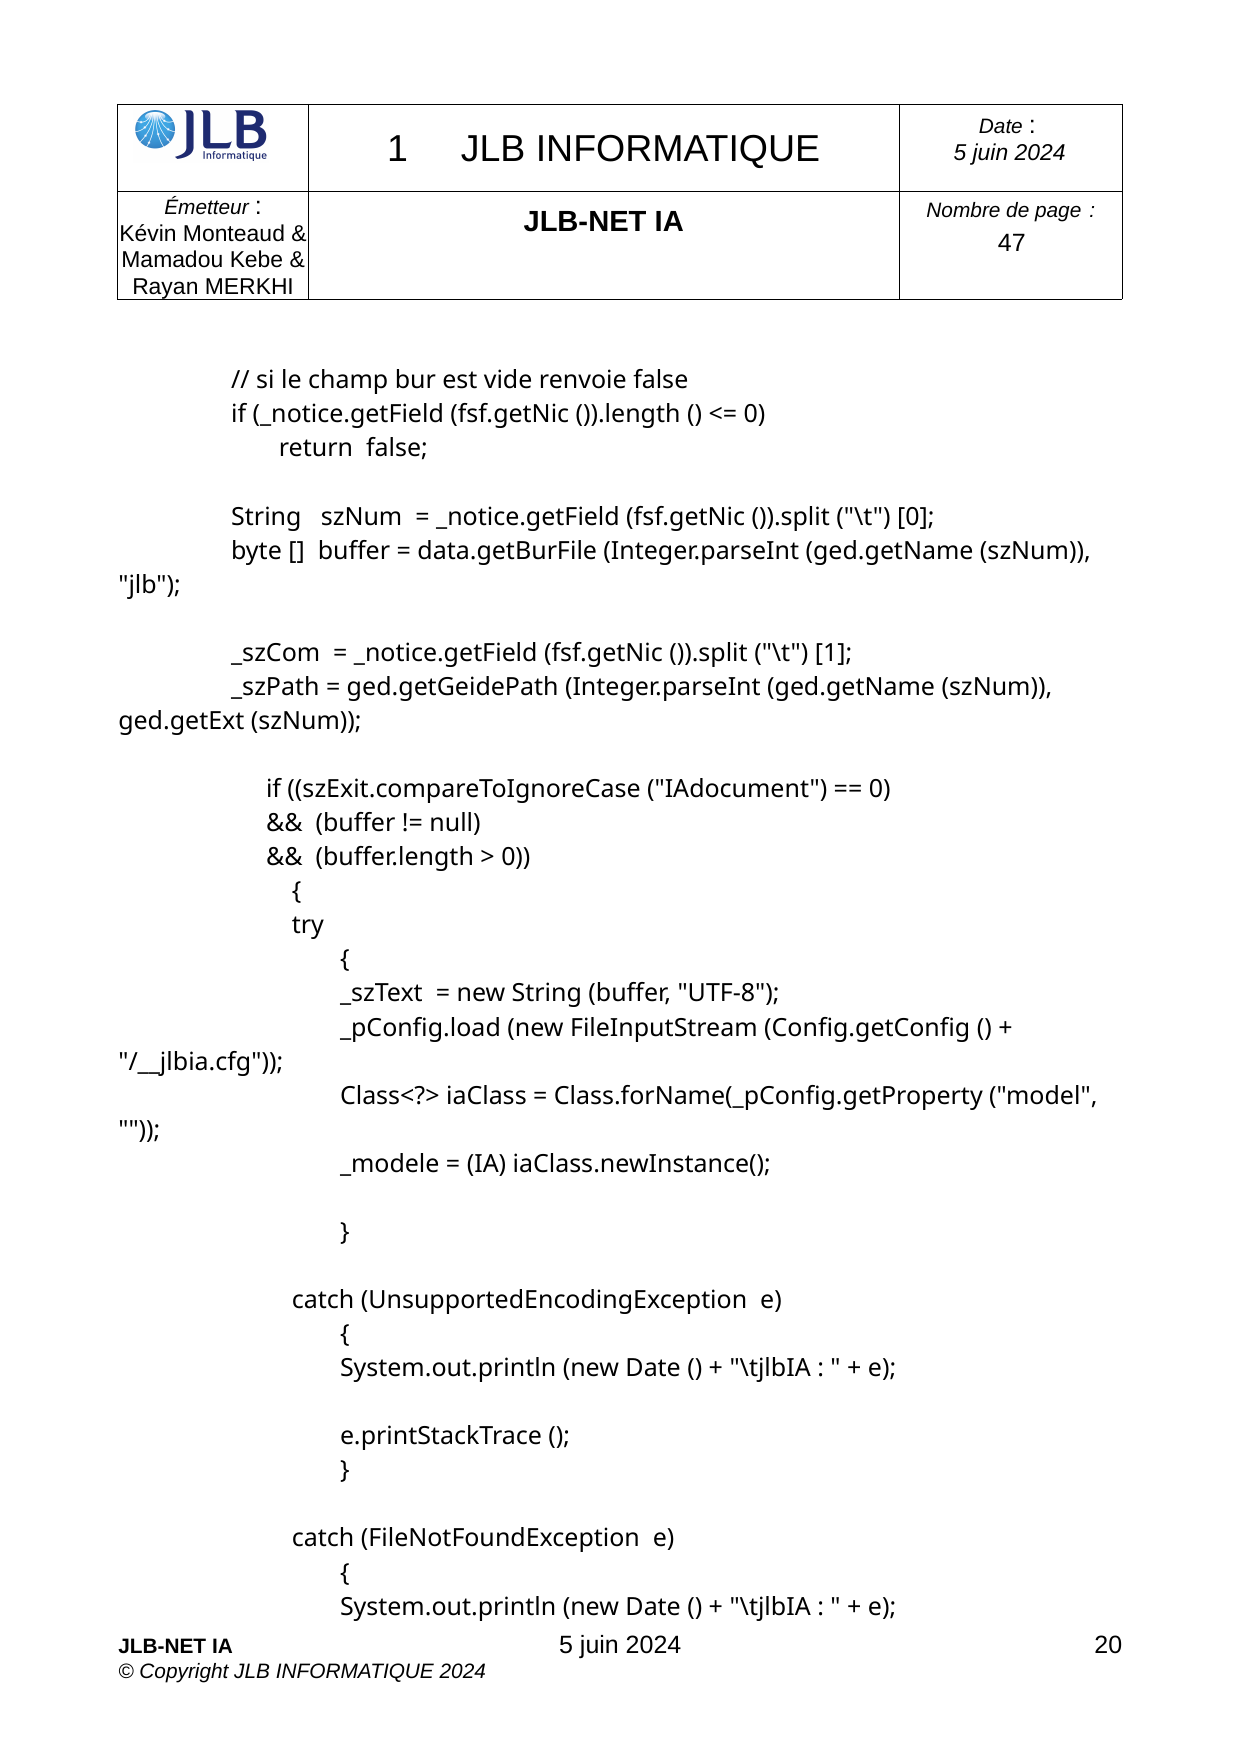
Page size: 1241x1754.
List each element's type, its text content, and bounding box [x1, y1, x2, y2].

text _modele = (IA) iaClass.newInstance(); [118, 1145, 1122, 1179]
text && (buffer.length > 0)) [118, 839, 1122, 873]
text try [118, 907, 1122, 941]
text return false; [118, 430, 1122, 464]
text _szText = new String (buffer, "UTF-8"); [118, 975, 1122, 1009]
text System.out.println (new Date () + "\tjlbIA : " + e); [118, 1350, 1122, 1384]
text _szPath = ged.getGeidePath (Integer.parseInt (ged.getName (szNum)), ged.getExt (szNum)); [118, 668, 1122, 737]
text && (buffer != null) [118, 805, 1122, 839]
text { [118, 1554, 1122, 1588]
text byte [] buffer = data.getBurFile (Integer.parseInt (ged.getName (szNum)), "jlb"); [118, 532, 1122, 600]
text e.printStackTrace (); [118, 1418, 1122, 1452]
text if ((szExit.compareToIgnoreCase ("IAdocument") == 0) [118, 771, 1122, 805]
text } [118, 1213, 1122, 1248]
text catch (UnsupportedEncodingException e) [118, 1282, 1122, 1316]
text { [118, 873, 1122, 907]
text { [118, 1316, 1122, 1350]
text // si le champ bur est vide renvoie false [118, 362, 1122, 396]
picture [133, 106, 269, 163]
text System.out.println (new Date () + "\tjlbIA : " + e); [118, 1588, 1122, 1622]
text { [118, 941, 1122, 975]
text _pConfig.load (new FileInputStream (Config.getConfig () + "/__jlbia.cfg")); [118, 1009, 1122, 1077]
text Class<?> iaClass = Class.forName(_pConfig.getProperty ("model", "")); [118, 1077, 1122, 1145]
text _szCom = _notice.getField (fsf.getNic ()).split ("\t") [1]; [118, 634, 1122, 668]
text catch (FileNotFoundException e) [118, 1520, 1122, 1554]
text if (_notice.getField (fsf.getNic ()).length () <= 0) [118, 396, 1122, 430]
text } [118, 1452, 1122, 1486]
text String szNum = _notice.getField (fsf.getNic ()).split ("\t") [0]; [118, 498, 1122, 532]
